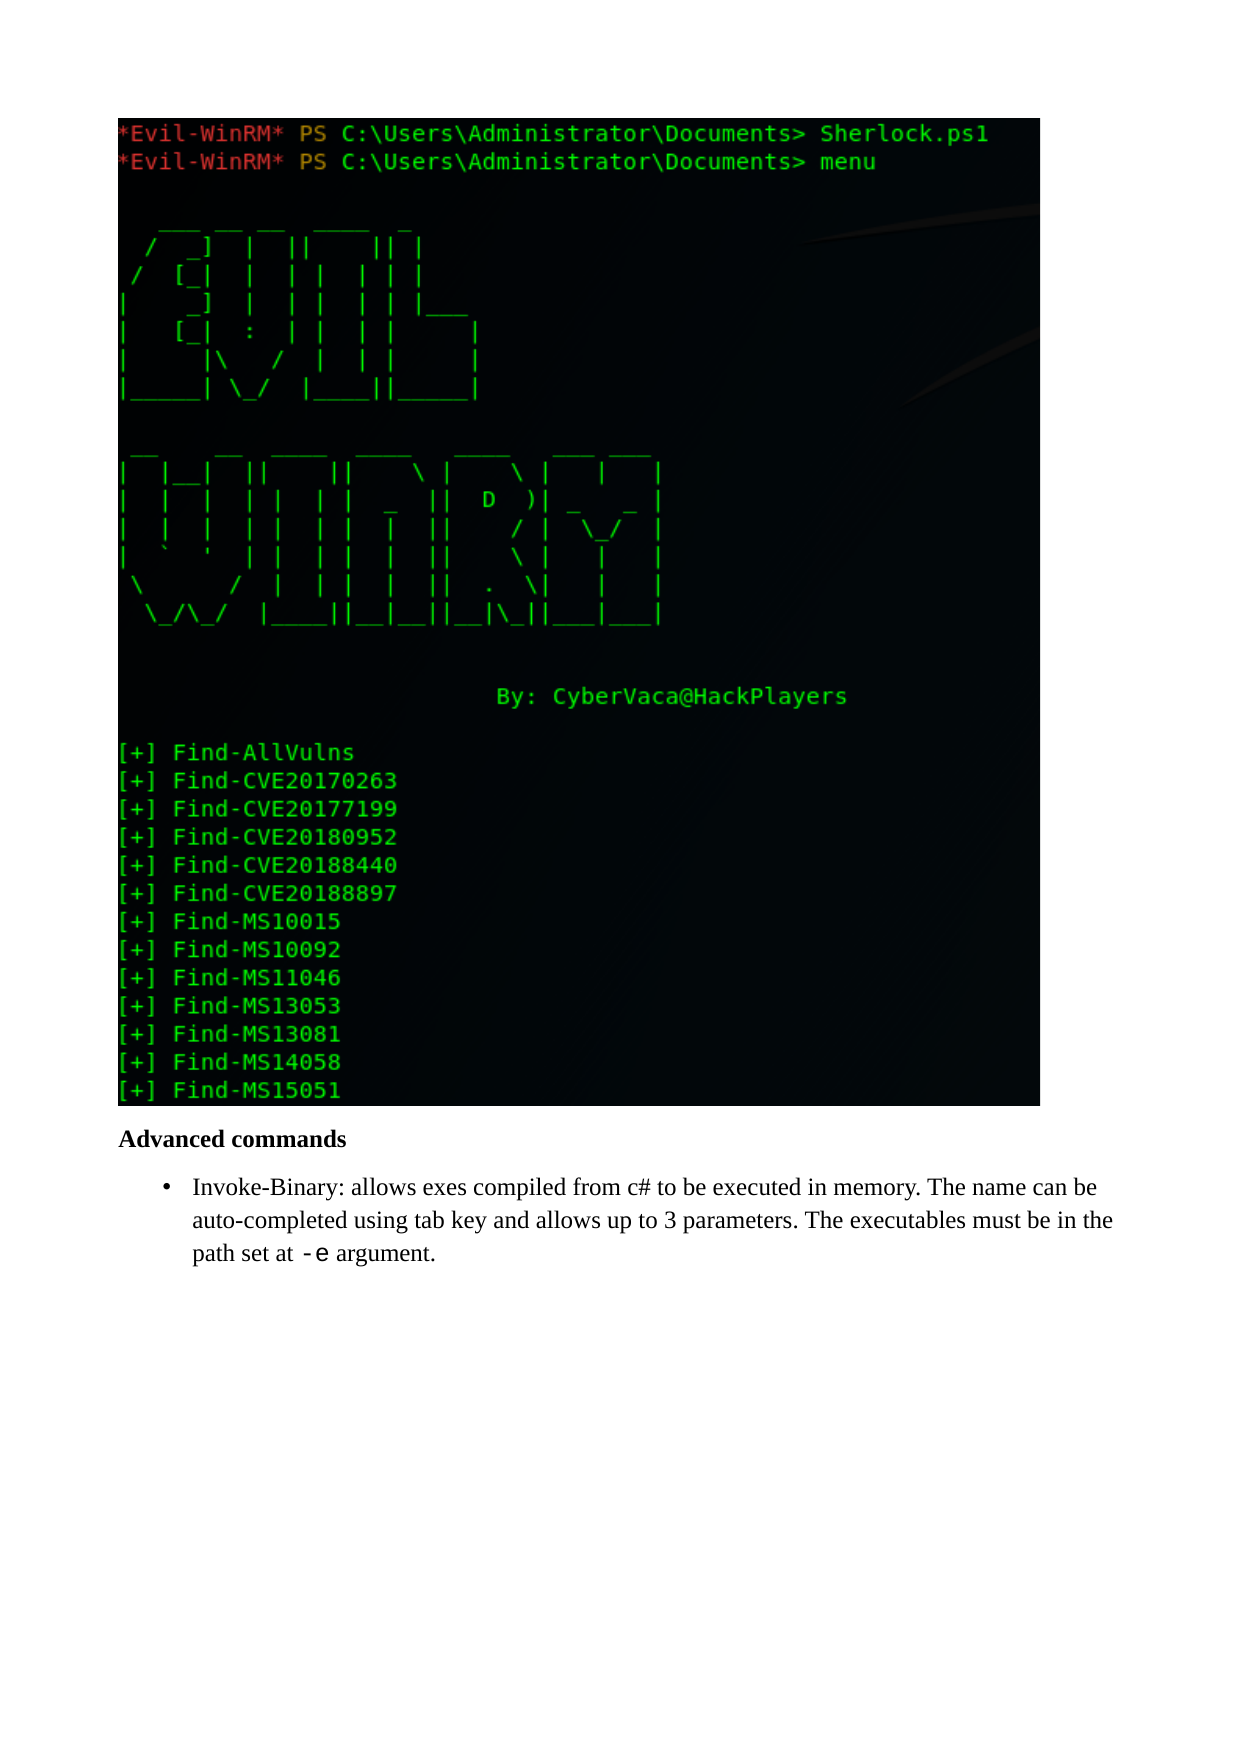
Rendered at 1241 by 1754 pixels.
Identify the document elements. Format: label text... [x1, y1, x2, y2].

text Advanced commands [118, 1124, 1122, 1153]
picture [118, 118, 1040, 1106]
list Invoke-Binary: allows exes compiled from c# to be executed in memory. The name can be auto-completed using tab key and allows up to 3 parameters. The executables must be in the path set at -e argument. [162, 1172, 1122, 1269]
